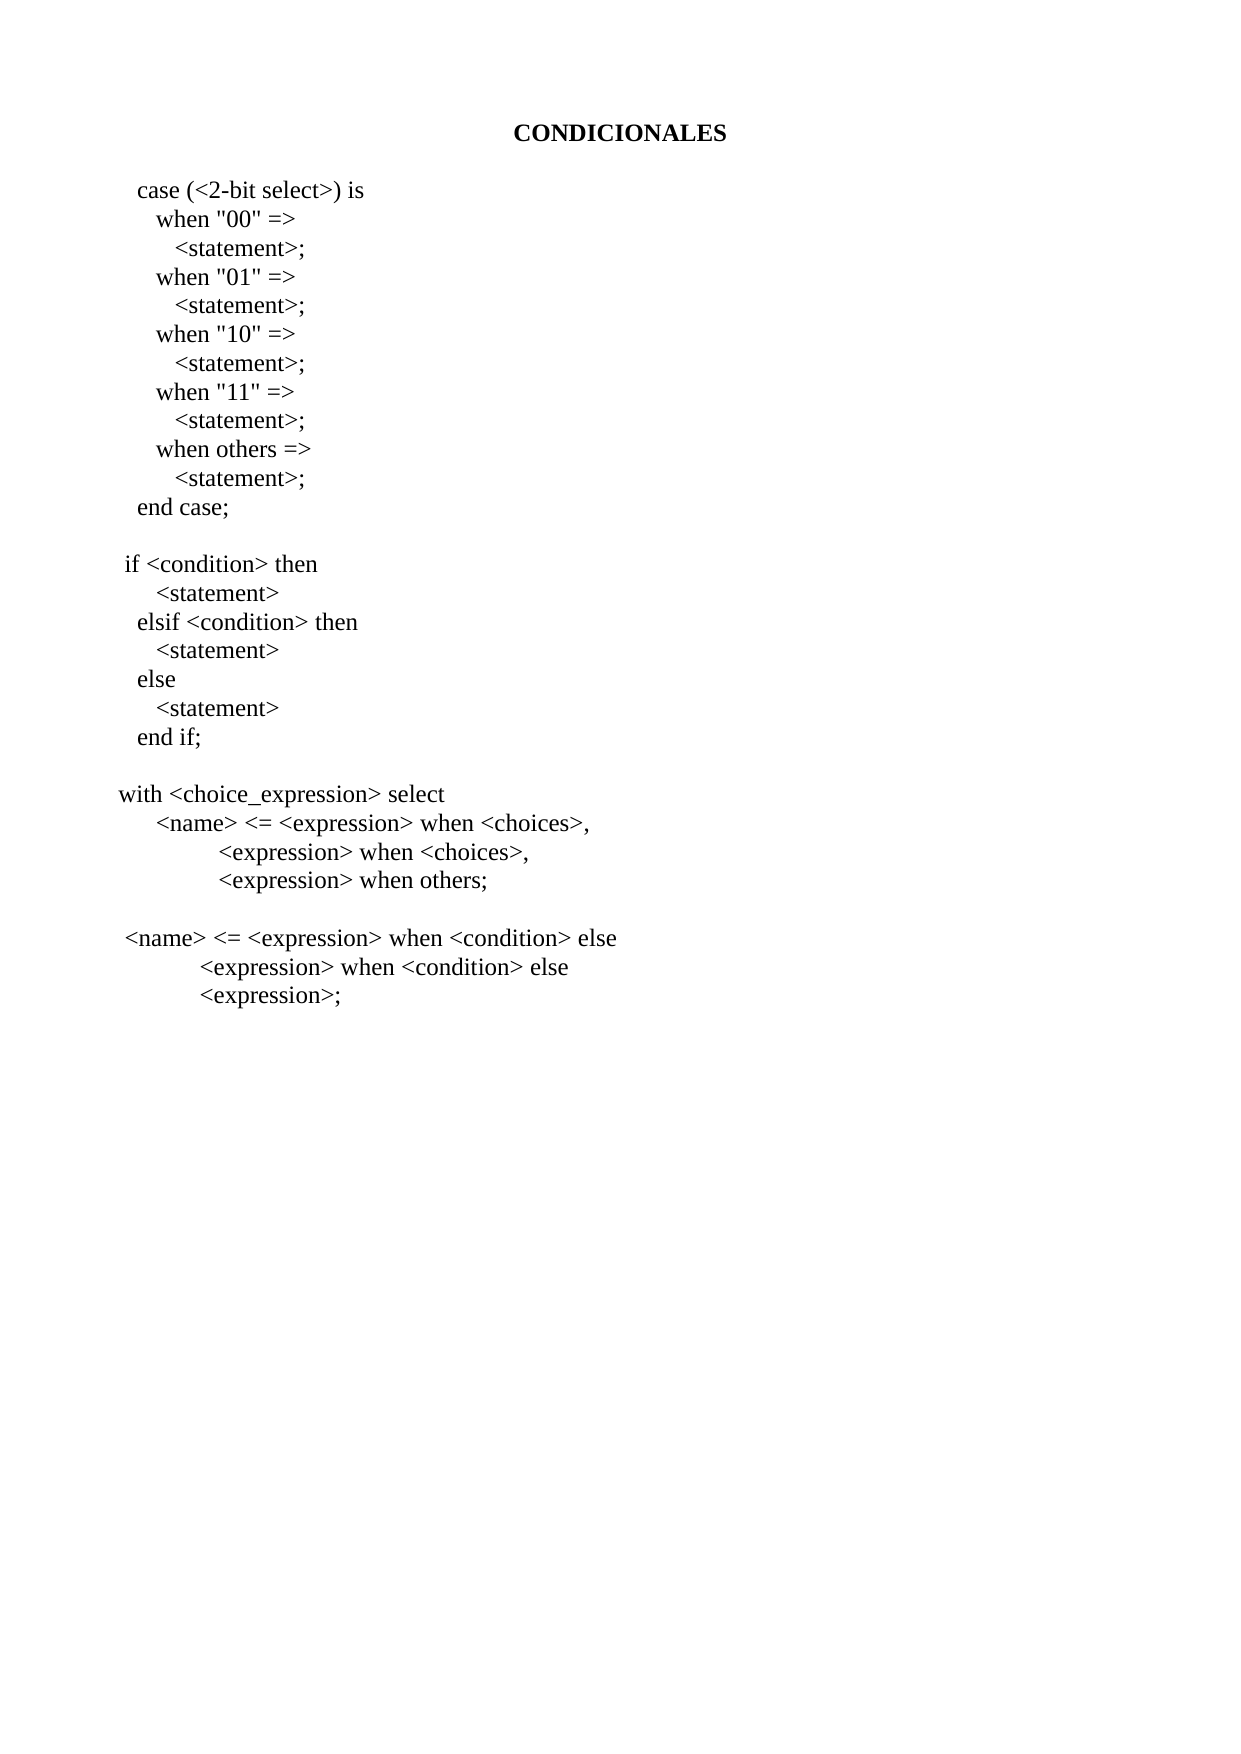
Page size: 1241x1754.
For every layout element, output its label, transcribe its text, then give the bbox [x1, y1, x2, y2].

text end if; [118, 722, 1122, 751]
text with <choice_expression> select [118, 779, 1122, 808]
text <expression>; [118, 981, 1122, 1009]
text <statement>; [118, 463, 1122, 492]
text <statement> [118, 578, 1122, 607]
text when "11" => [118, 377, 1122, 406]
text case (<2-bit select>) is [118, 176, 1122, 204]
text CONDICIONALES [118, 118, 1122, 147]
text when others => [118, 434, 1122, 463]
text elsif <condition> then [118, 607, 1122, 636]
text <statement> [118, 693, 1122, 722]
text <expression> when others; [118, 866, 1122, 894]
text <name> <= <expression> when <choices>, [118, 808, 1122, 837]
text <statement>; [118, 406, 1122, 434]
text when "00" => [118, 204, 1122, 233]
text end case; [118, 492, 1122, 521]
text <statement>; [118, 348, 1122, 377]
text <expression> when <condition> else [118, 952, 1122, 981]
text when "10" => [118, 319, 1122, 348]
text <statement>; [118, 291, 1122, 319]
text <expression> when <choices>, [118, 837, 1122, 866]
text <name> <= <expression> when <condition> else [118, 923, 1122, 952]
text else [118, 664, 1122, 693]
text <statement> [118, 636, 1122, 664]
text when "01" => [118, 262, 1122, 291]
text if <condition> then [118, 549, 1122, 578]
text <statement>; [118, 233, 1122, 262]
